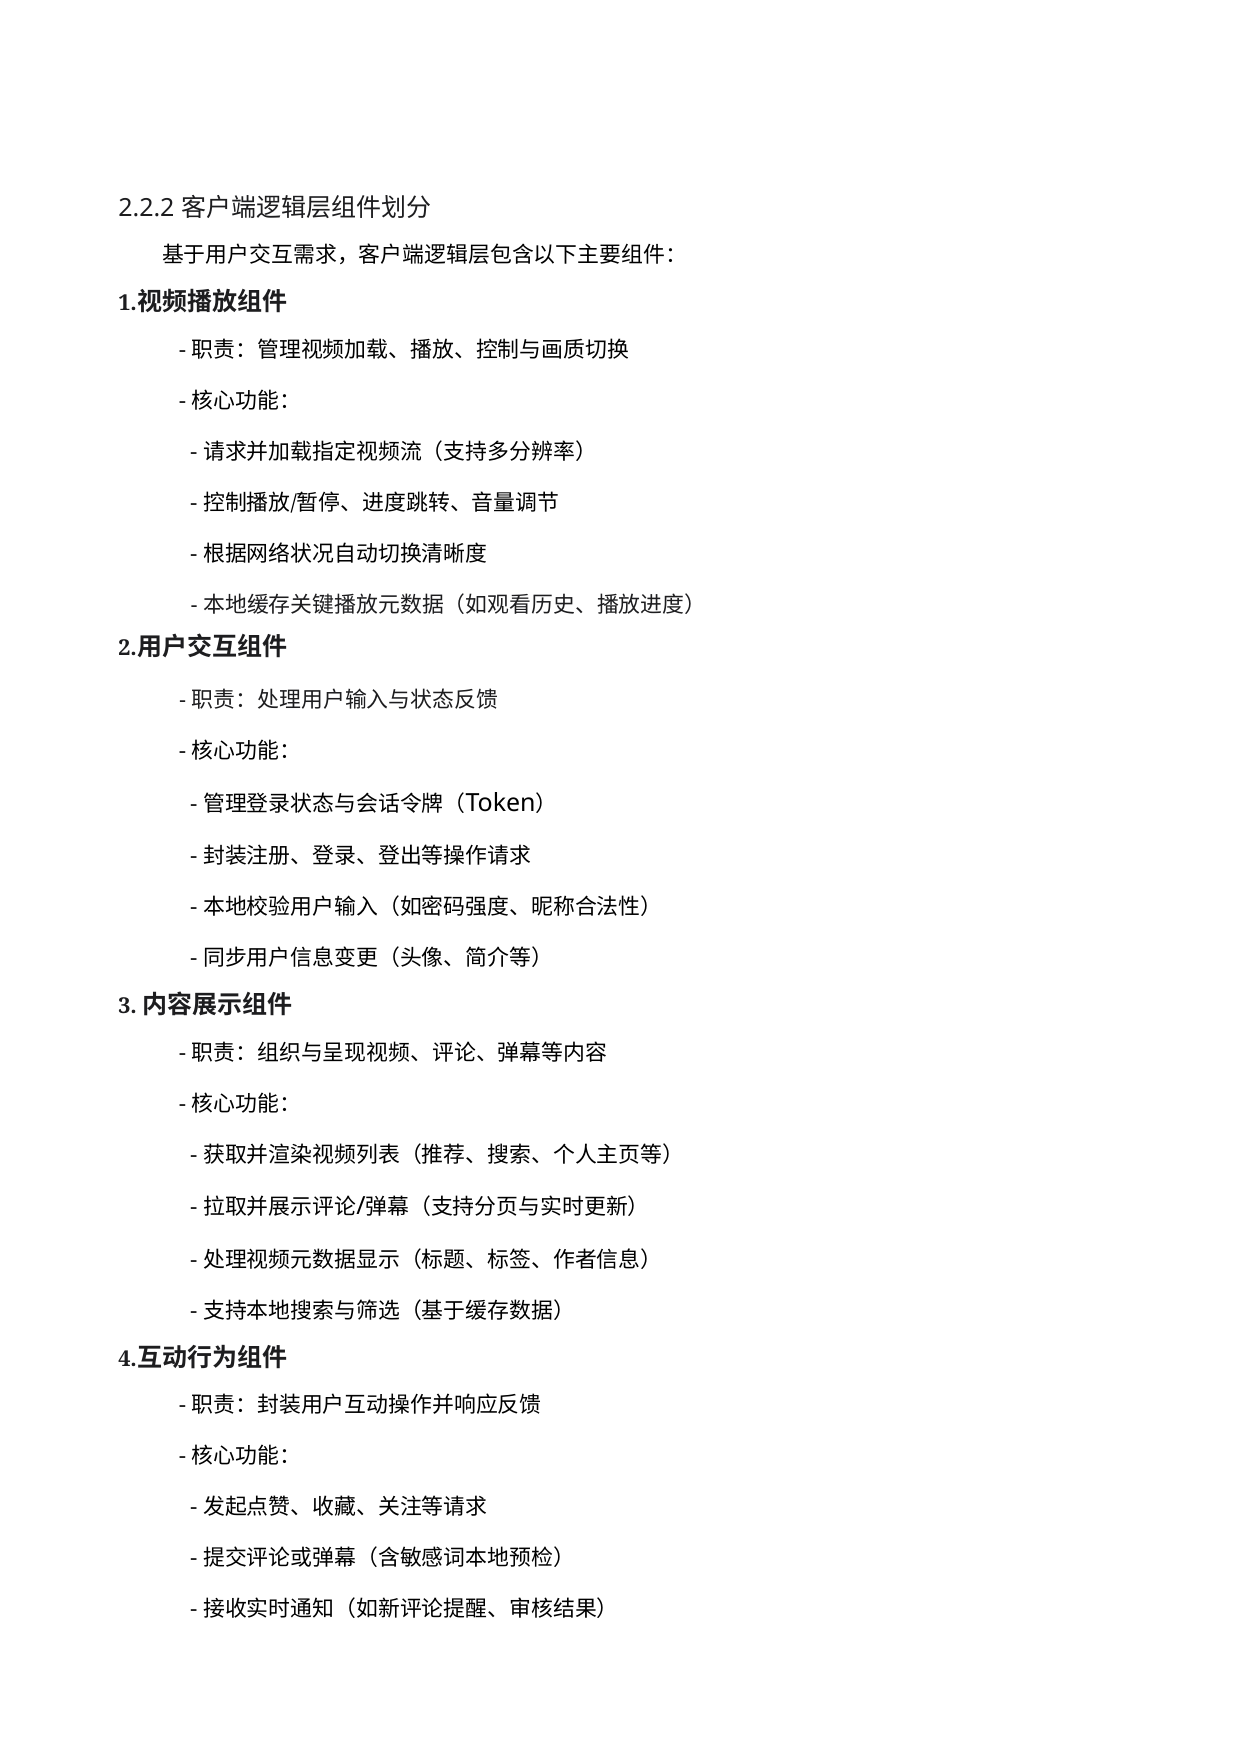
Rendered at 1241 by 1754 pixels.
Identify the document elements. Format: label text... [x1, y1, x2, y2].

text - 职责：管理视频加载、播放、控制与画质切换 [118, 332, 1122, 363]
text - 职责：组织与呈现视频、评论、弹幕等内容 [118, 1035, 1122, 1066]
text - 核心功能： [118, 733, 1122, 765]
text - 同步用户信息变更（头像、简介等） [118, 940, 1122, 972]
text - 控制播放/暂停、进度跳转、音量调节 [118, 485, 1122, 517]
text - 发起点赞、收藏、关注等请求 [118, 1489, 1122, 1521]
text 4.互动行为组件 [118, 1337, 1122, 1373]
text - 拉取并展示评论/弹幕（支持分页与实时更新） [118, 1188, 1122, 1222]
text - 根据网络状况自动切换清晰度 [118, 536, 1122, 568]
text - 职责：封装用户互动操作并响应反馈 [118, 1387, 1122, 1419]
text - 管理登录状态与会话令牌（Token） [118, 784, 1122, 818]
text - 请求并加载指定视频流（支持多分辨率） [118, 434, 1122, 466]
text - 核心功能： [118, 1086, 1122, 1117]
text 3. 内容展示组件 [118, 985, 1122, 1021]
text - 核心功能： [118, 383, 1122, 414]
text - 本地缓存关键播放元数据（如观看历史、播放进度） 2.用户交互组件 [118, 587, 1122, 662]
text - 职责：处理用户输入与状态反馈 [118, 682, 1122, 714]
text 基于用户交互需求，客户端逻辑层包含以下主要组件： [118, 237, 1122, 269]
text - 本地校验用户输入（如密码强度、昵称合法性） [118, 889, 1122, 921]
subtitle 2.2.2 客户端逻辑层组件划分 [118, 188, 1122, 224]
text - 获取并渲染视频列表（推荐、搜索、个人主页等） [118, 1137, 1122, 1168]
text - 提交评论或弹幕（含敏感词本地预检） [118, 1540, 1122, 1572]
text - 支持本地搜索与筛选（基于缓存数据） [118, 1293, 1122, 1324]
text - 接收实时通知（如新评论提醒、审核结果） [118, 1591, 1122, 1623]
text - 封装注册、登录、登出等操作请求 [118, 838, 1122, 870]
text - 处理视频元数据显示（标题、标签、作者信息） [118, 1242, 1122, 1273]
text 1.视频播放组件 [118, 282, 1122, 318]
text - 核心功能： [118, 1438, 1122, 1470]
